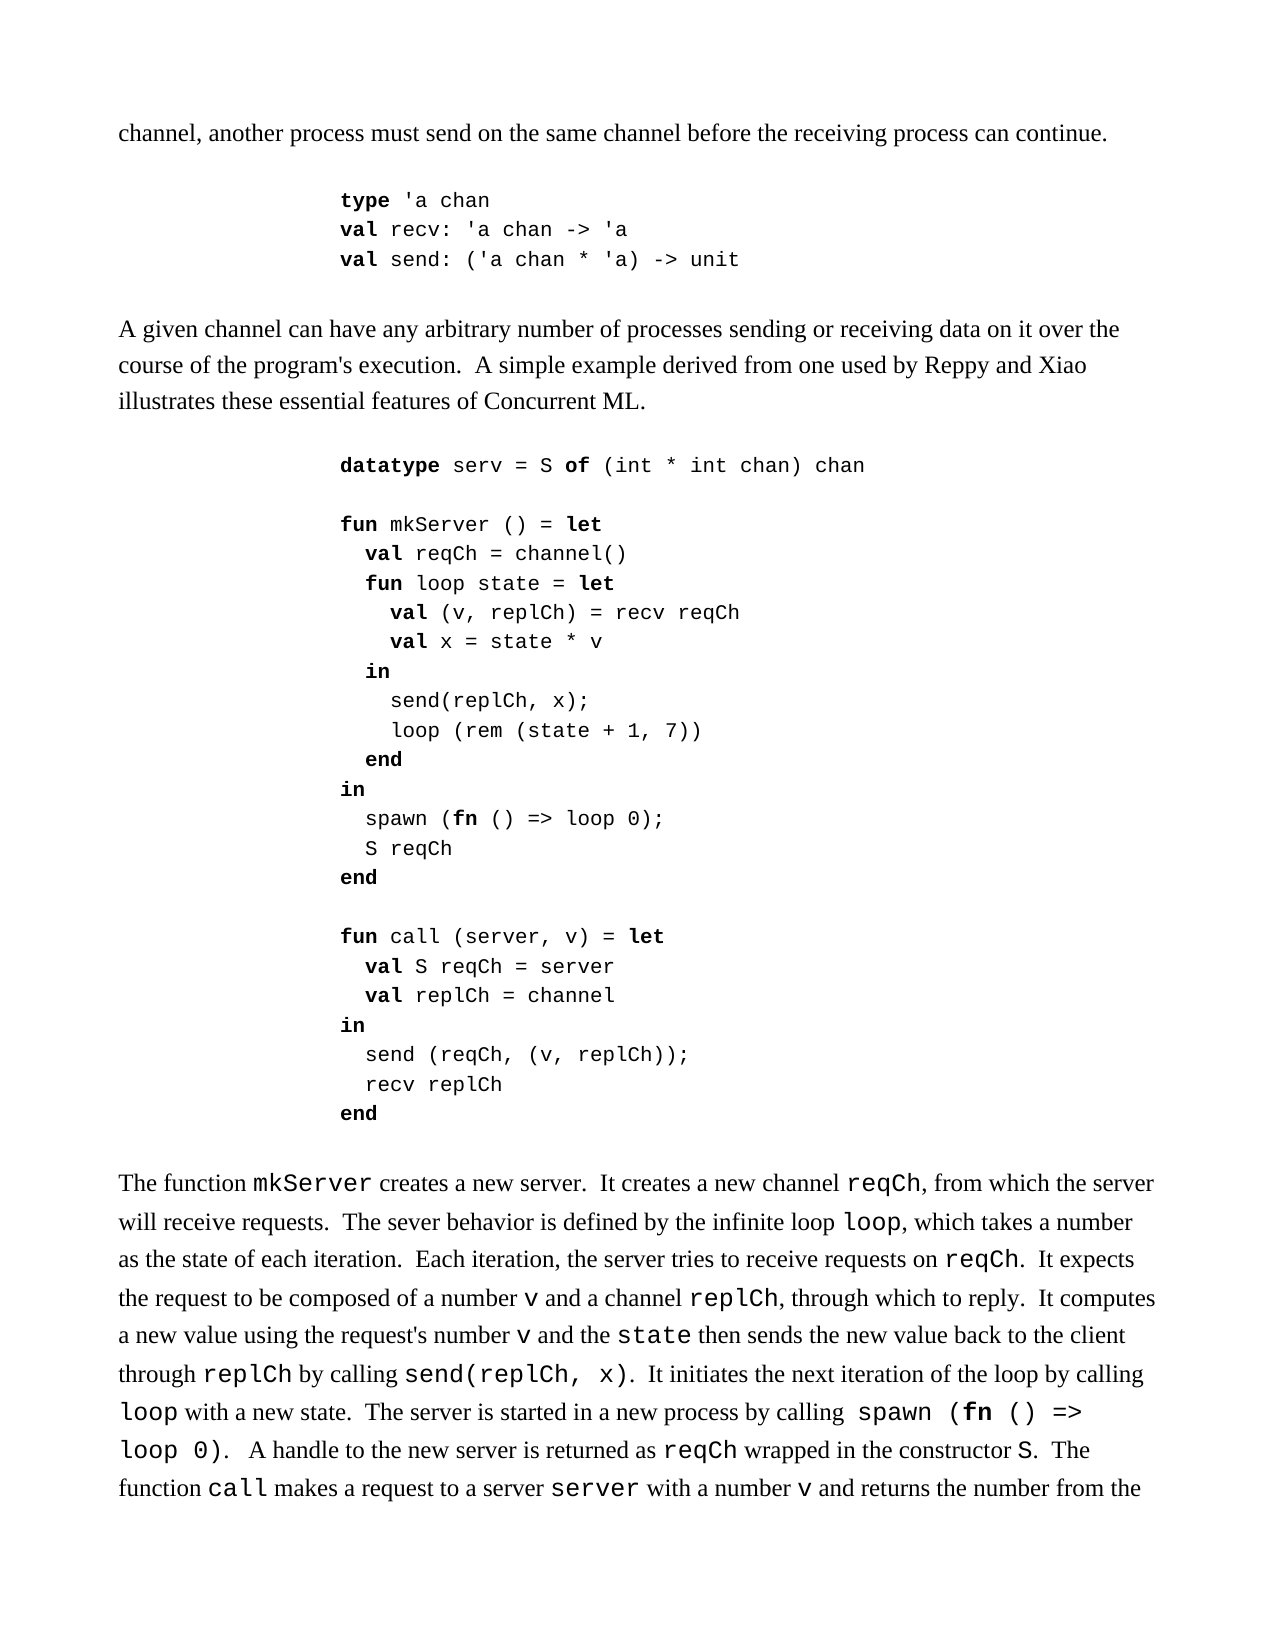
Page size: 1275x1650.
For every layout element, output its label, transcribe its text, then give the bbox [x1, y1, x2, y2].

text val x = state * v [340, 631, 1157, 655]
text val S reqCh = server [340, 956, 1157, 979]
text fun loop state = let [340, 572, 1157, 596]
text fun mkServer () = let [340, 513, 1157, 537]
text send (reqCh, (v, replCh)); [340, 1044, 1157, 1068]
text val replCh = channel [340, 985, 1157, 1009]
text val (v, replCh) = recv reqCh [340, 602, 1157, 626]
text end [340, 749, 1157, 773]
text in [340, 1015, 1157, 1038]
text recv replCh [340, 1074, 1157, 1097]
text val recv: 'a chan -> 'a [340, 219, 1157, 243]
text spawn (fn () => loop 0); [340, 808, 1157, 832]
text send(replCh, x); [340, 690, 1157, 714]
text val send: ('a chan * 'a) -> unit [340, 249, 1157, 273]
text end [340, 1103, 1157, 1127]
text type 'a chan [340, 190, 1157, 214]
text end [340, 867, 1157, 891]
text The function mkServer creates a new server. It creates a new channel reqCh, from which the server will receive requests. The sever behavior is defined by the infinite loop loop, which takes a number as the state of each iteration. Each iteration, the server tries to receive requests on reqCh. It expects the request to be composed of a number v and a channel replCh, through which to reply. It computes a new value using the request's number v and the state then sends the new value back to the client through replCh by calling send(replCh, x). It initiates the next iteration of the loop by calling loop with a new state. The server is started in a new process by calling spawn (fn () => loop 0). A handle to the new server is returned as reqCh wrapped in the constructor S. The function call makes a request to a server server with a number v and returns the number from the [118, 1168, 1157, 1503]
text fun call (server, v) = let [340, 926, 1157, 950]
text val reqCh = channel() [340, 543, 1157, 567]
text loop (rem (state + 1, 7)) [340, 720, 1157, 743]
text A given channel can have any arbitrary number of processes sending or receiving data on it over the course of the program's execution. A simple example derived from one used by Reppy and Xiao illustrates these essential features of Concurrent ML. [118, 314, 1157, 415]
text datatype serv = S of (int * int chan) chan [340, 454, 1157, 478]
text S reqCh [340, 838, 1157, 861]
text in [340, 779, 1157, 802]
text channel, another process must send on the same channel before the receiving process can continue. [118, 118, 1157, 147]
text in [340, 661, 1157, 684]
